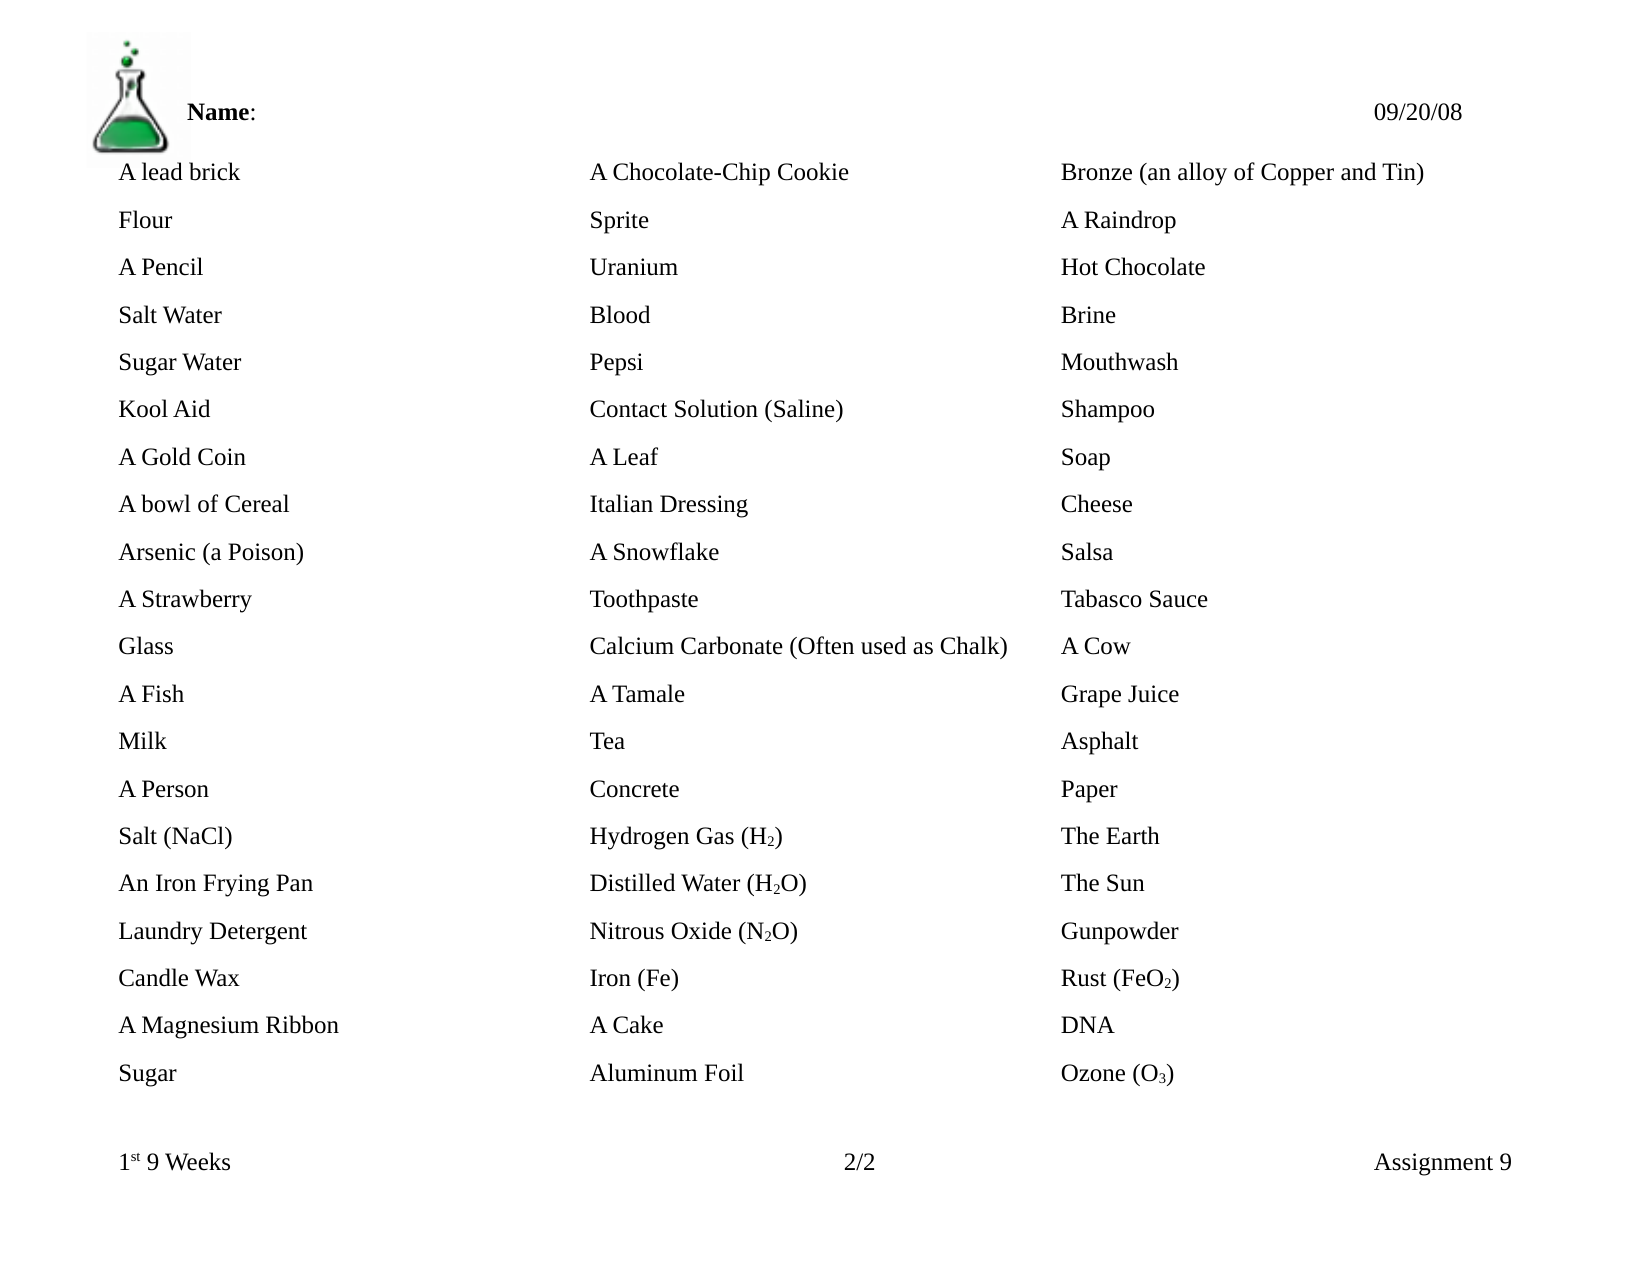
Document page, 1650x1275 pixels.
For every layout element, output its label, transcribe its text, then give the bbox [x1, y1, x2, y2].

text A bowl of Cereal [118, 489, 589, 518]
text Pepsi [589, 347, 1061, 376]
text Flour [118, 205, 589, 234]
text A Gold Coin [118, 442, 589, 471]
text Concrete [589, 774, 1061, 802]
text Soap [1061, 442, 1532, 471]
text A Magnesium Ribbon [118, 1011, 589, 1039]
text Salt (NaCl) [118, 821, 589, 850]
text Arsenic (a Poison) [118, 537, 589, 565]
text Sugar Water [118, 347, 589, 376]
text Laundry Detergent [118, 916, 589, 944]
text Toothpaste [589, 584, 1061, 613]
text Gunpowder [1061, 916, 1532, 944]
text Hydrogen Gas (H2) [589, 821, 1061, 850]
text Grape Juice [1061, 679, 1532, 708]
text Sprite [589, 205, 1061, 234]
text A Tamale [589, 679, 1061, 708]
text Iron (Fe) [589, 963, 1061, 992]
text Kool Aid [118, 394, 589, 423]
text A Fish [118, 679, 589, 708]
text The Sun [1061, 868, 1532, 897]
text A Person [118, 774, 589, 802]
text Rust (FeO2) [1061, 963, 1532, 992]
text Cheese [1061, 489, 1532, 518]
text Aluminum Foil [589, 1058, 1061, 1087]
text Sugar [118, 1058, 589, 1087]
text DNA [1061, 1011, 1532, 1039]
text A Raindrop [1061, 205, 1532, 234]
text Paper [1061, 774, 1532, 802]
text A Snowflake [589, 537, 1061, 565]
text Nitrous Oxide (N2O) [589, 916, 1061, 944]
text A lead brick [118, 157, 589, 186]
text Candle Wax [118, 963, 589, 992]
text Mouthwash [1061, 347, 1532, 376]
text Contact Solution (Saline) [589, 394, 1061, 423]
text Tea [589, 726, 1061, 755]
text A Cow [1061, 631, 1532, 660]
text A Pencil [118, 252, 589, 281]
text Blood [589, 300, 1061, 328]
picture [86, 32, 192, 168]
text Brine [1061, 300, 1532, 328]
text Salt Water [118, 300, 589, 328]
text Salsa [1061, 537, 1532, 565]
text A Strawberry [118, 584, 589, 613]
text Uranium [589, 252, 1061, 281]
text Distilled Water (H2O) [589, 868, 1061, 897]
text Bronze (an alloy of Copper and Tin) [1061, 157, 1532, 186]
text Calcium Carbonate (Often used as Chalk) [589, 631, 1061, 660]
text Hot Chocolate [1061, 252, 1532, 281]
text Asphalt [1061, 726, 1532, 755]
text Shampoo [1061, 394, 1532, 423]
text Ozone (O3) [1061, 1058, 1532, 1087]
text An Iron Frying Pan [118, 868, 589, 897]
text Tabasco Sauce [1061, 584, 1532, 613]
text A Leaf [589, 442, 1061, 471]
text Glass [118, 631, 589, 660]
text The Earth [1061, 821, 1532, 850]
text A Cake [589, 1011, 1061, 1039]
text A Chocolate-Chip Cookie [589, 157, 1061, 186]
text Italian Dressing [589, 489, 1061, 518]
text Milk [118, 726, 589, 755]
